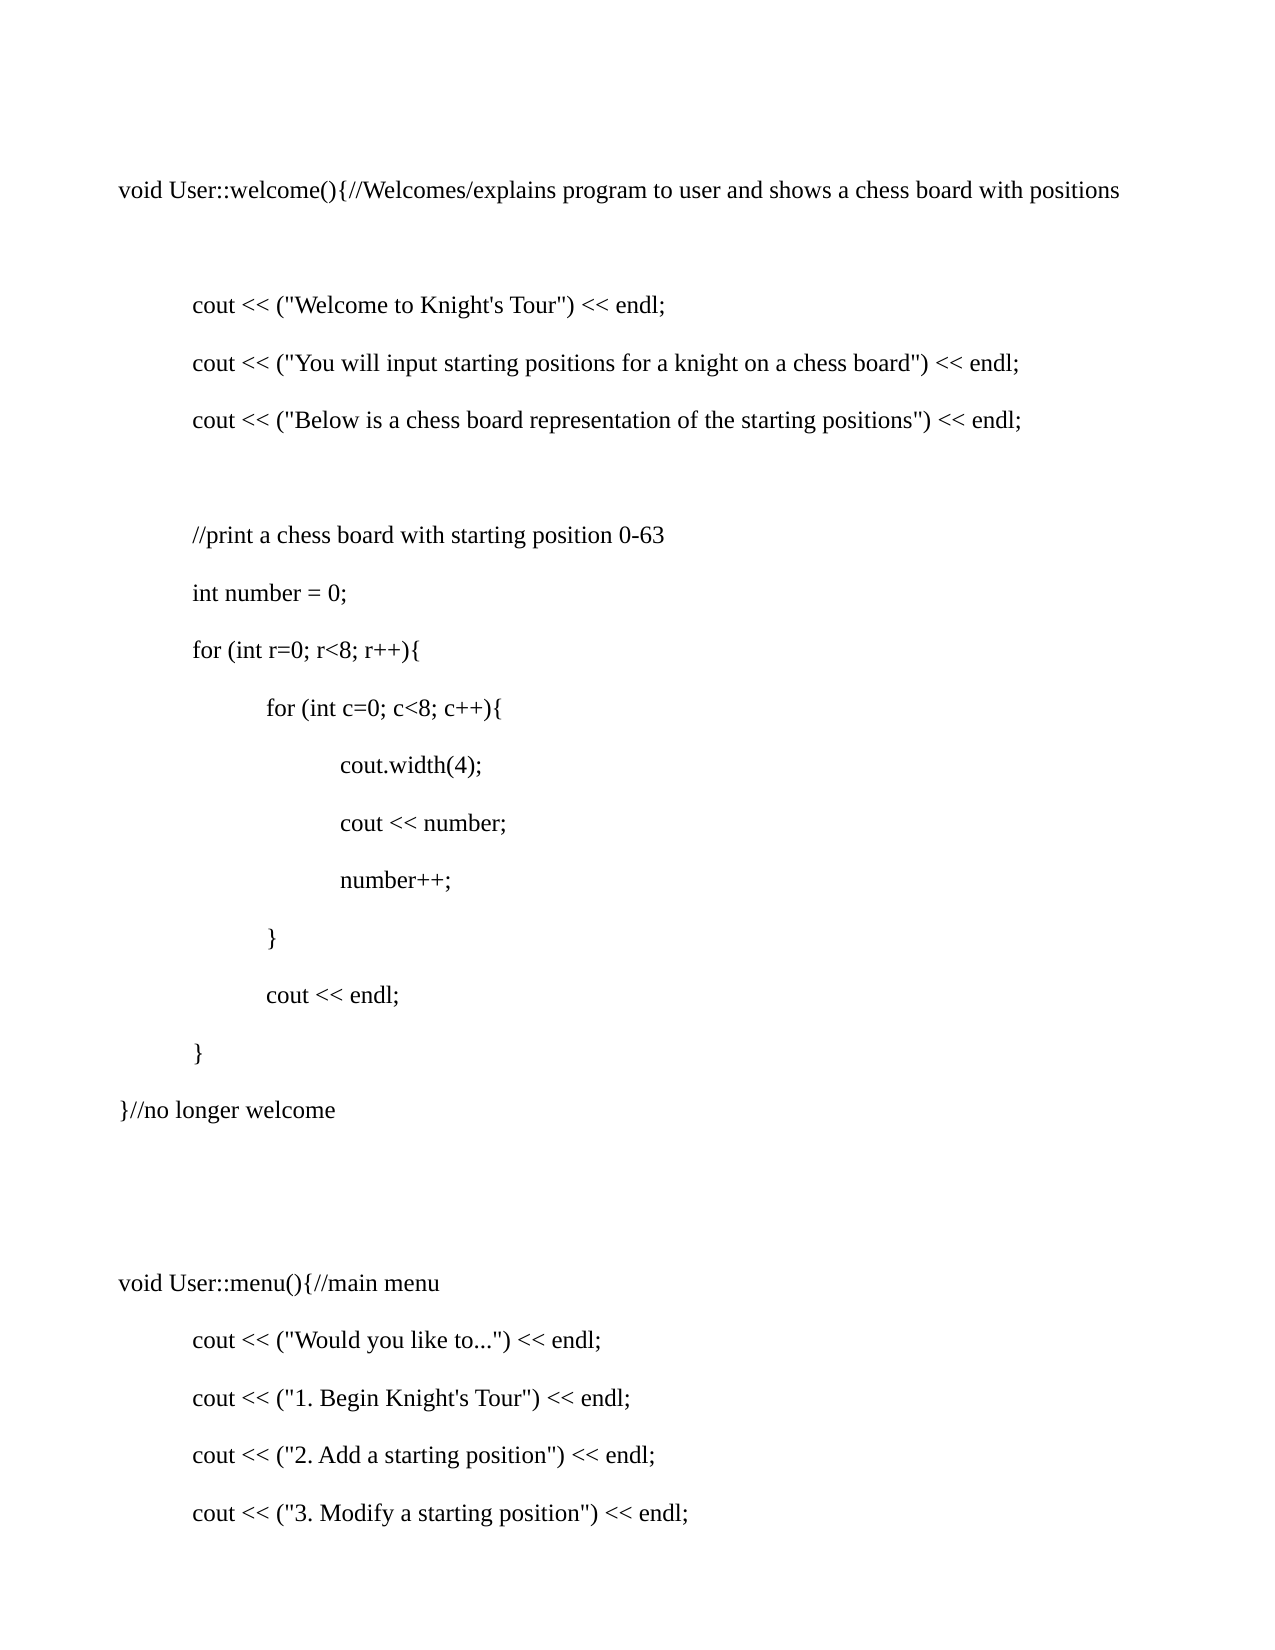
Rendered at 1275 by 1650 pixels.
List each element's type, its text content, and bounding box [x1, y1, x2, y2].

text cout.width(4); [118, 751, 1157, 779]
text cout << ("1. Begin Knight's Tour") << endl; [118, 1383, 1157, 1412]
text int number = 0; [118, 578, 1157, 607]
text } [118, 923, 1157, 952]
text cout << ("Welcome to Knight's Tour") << endl; [118, 291, 1157, 319]
text cout << ("2. Add a starting position") << endl; [118, 1441, 1157, 1469]
text void User::menu(){//main menu [118, 1268, 1157, 1297]
text cout << ("Below is a chess board representation of the starting positions") << endl; [118, 406, 1157, 434]
text cout << endl; [118, 981, 1157, 1009]
text void User::welcome(){//Welcomes/explains program to user and shows a chess board with positions [118, 176, 1157, 204]
text for (int r=0; r<8; r++){ [118, 636, 1157, 664]
text } [118, 1038, 1157, 1067]
text number++; [118, 866, 1157, 894]
text cout << number; [118, 808, 1157, 837]
text cout << ("3. Modify a starting position") << endl; [118, 1498, 1157, 1527]
text }//no longer welcome [118, 1096, 1157, 1124]
text //print a chess board with starting position 0-63 [118, 521, 1157, 549]
text for (int c=0; c<8; c++){ [118, 693, 1157, 722]
text cout << ("You will input starting positions for a knight on a chess board") << endl; [118, 348, 1157, 377]
text cout << ("Would you like to...") << endl; [118, 1326, 1157, 1354]
